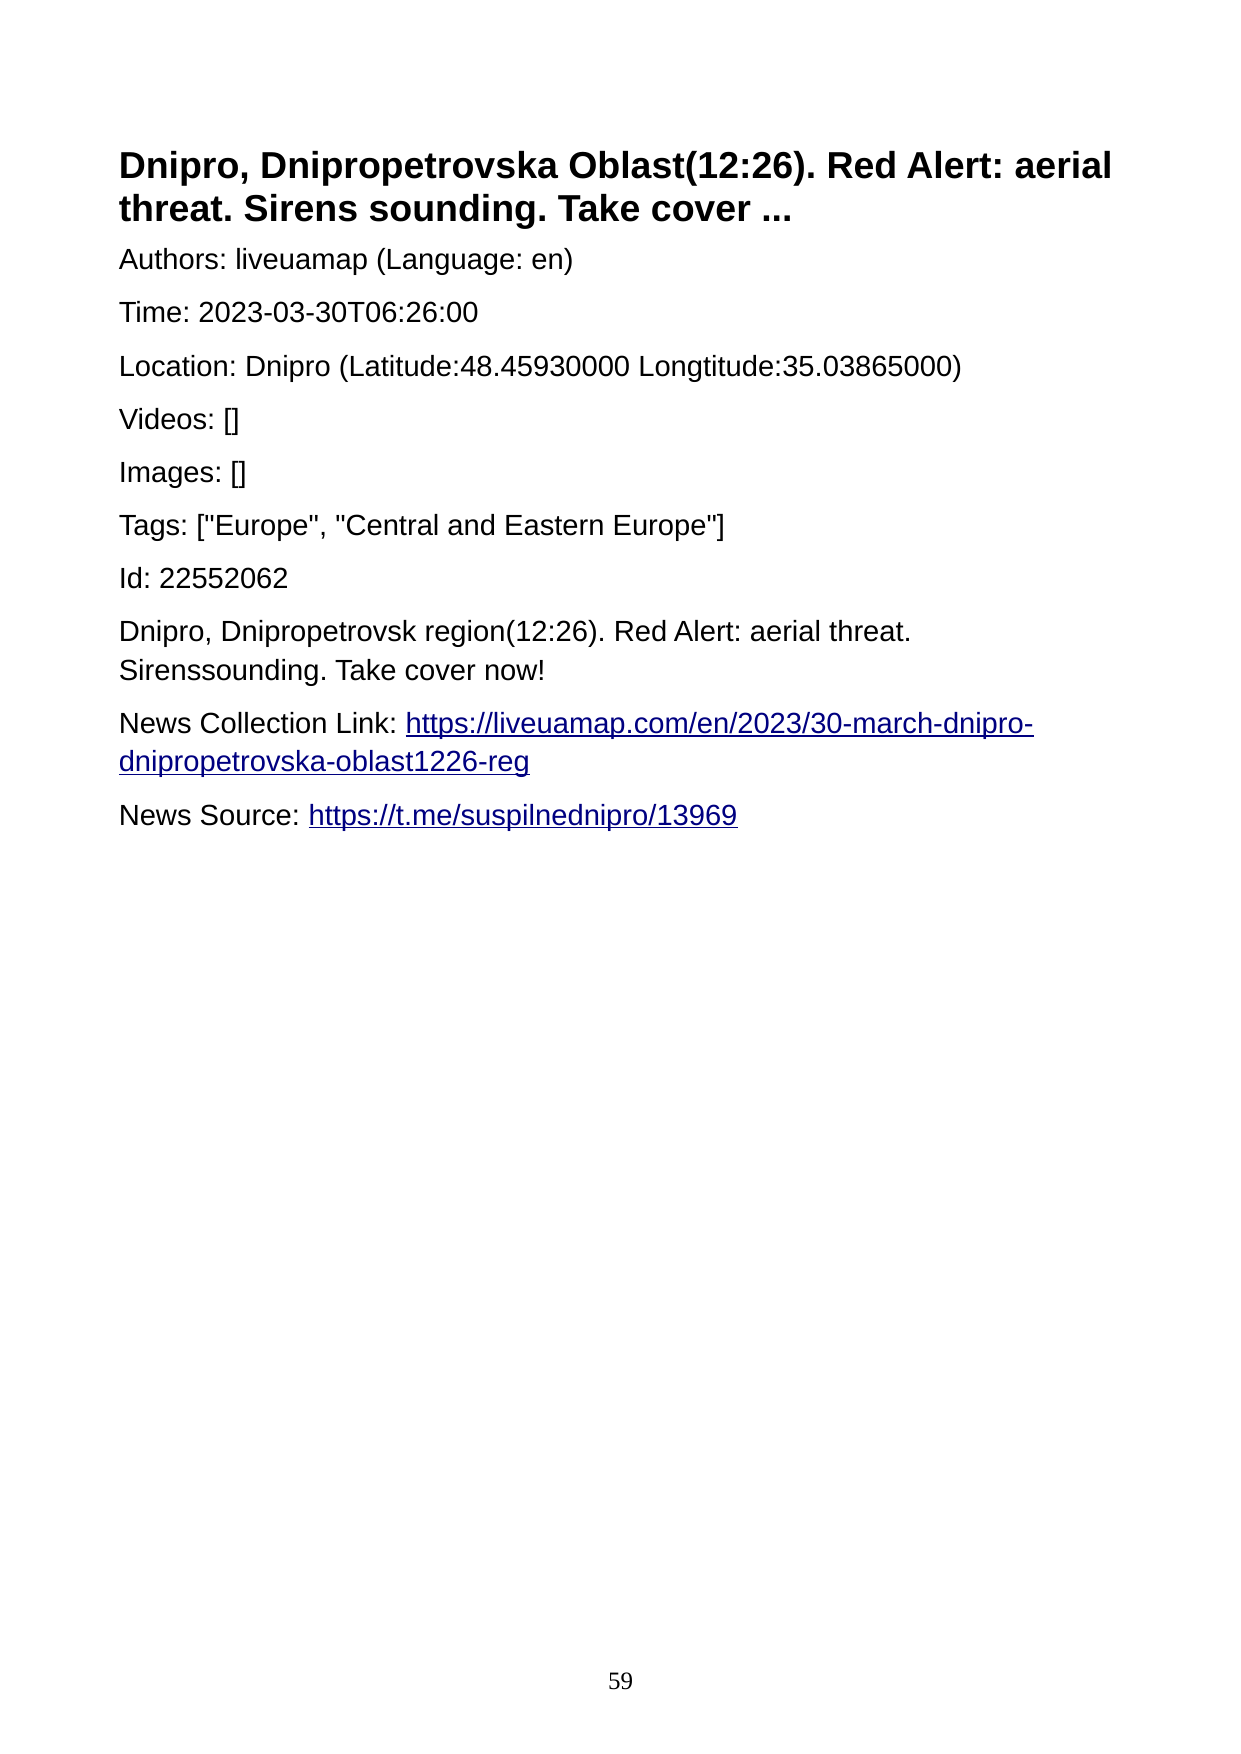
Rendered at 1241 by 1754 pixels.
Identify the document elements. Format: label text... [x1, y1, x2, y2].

text Time: 2023-03-30T06:26:00 [118, 295, 1122, 329]
text Authors: liveuamap (Language: en) [118, 242, 1122, 276]
text Dnipro, Dnipropetrovsk region(12:26). Red Alert: aerial threat. Sirenssounding. Take cover now! [118, 614, 1122, 686]
text Videos: [] [118, 402, 1122, 435]
text Images: [] [118, 455, 1122, 488]
text News Collection Link: https://liveuamap.com/en/2023/30-march-dnipro-dnipropetrovska-oblast1226-reg [118, 706, 1122, 778]
subtitle Dnipro, Dnipropetrovska Oblast(12:26). Red Alert: aerial threat. Sirens sounding. Take cover ... [118, 143, 1122, 230]
text Tags: ["Europe", "Central and Eastern Europe"] [118, 508, 1122, 541]
text Id: 22552062 [118, 561, 1122, 594]
text News Source: https://t.me/suspilnednipro/13969 [118, 797, 1122, 831]
text Location: Dnipro (Latitude:48.45930000 Longtitude:35.03865000) [118, 348, 1122, 382]
